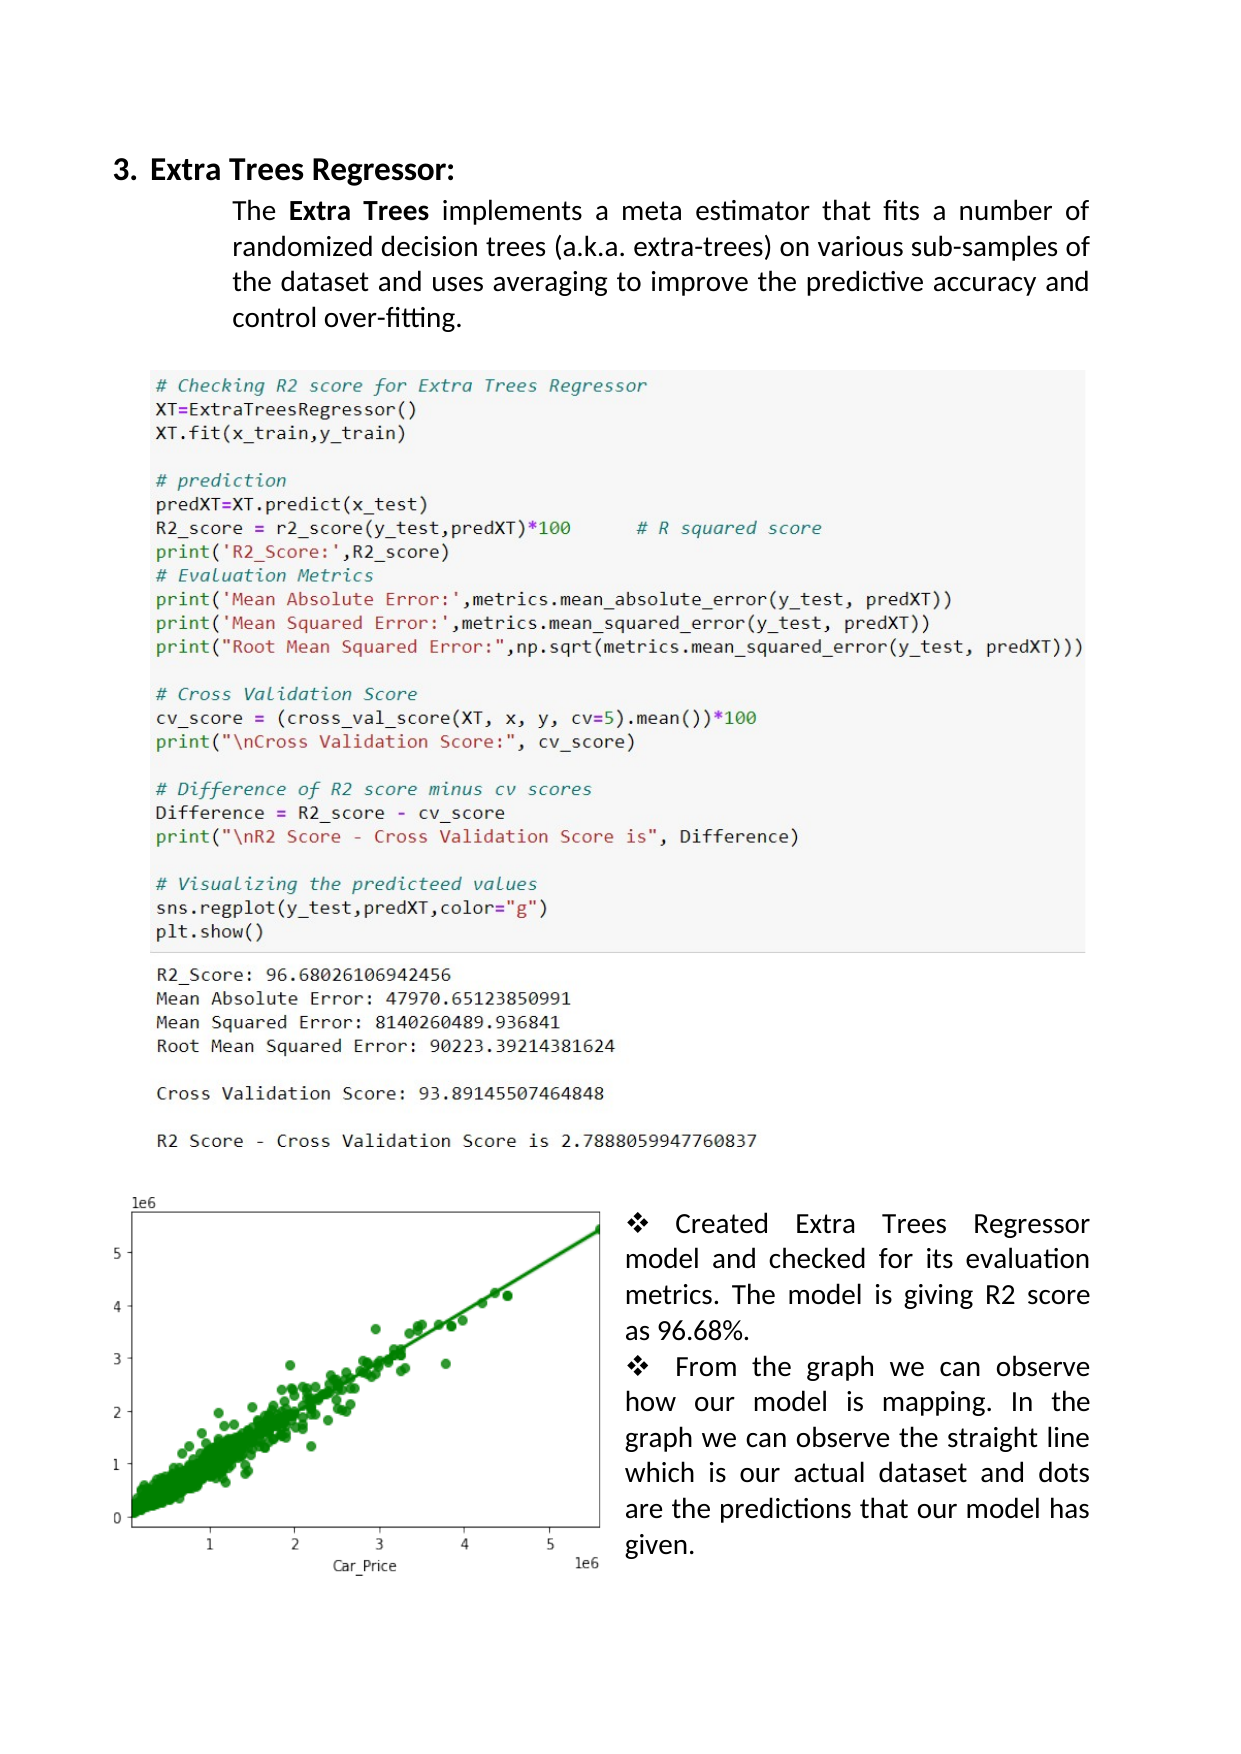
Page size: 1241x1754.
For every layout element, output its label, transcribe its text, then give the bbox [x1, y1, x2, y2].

picture [113, 1197, 601, 1576]
list Created Extra Trees Regressor model and checked for its evaluation metrics. The model is giving R2 score as 96.68%. [624, 1205, 1091, 1347]
subtitle Extra Trees Regressor: [112, 148, 1165, 189]
picture [150, 370, 1086, 1147]
text The Extra Trees implements a meta estimator that fits a number of randomized decision trees (a.k.a. extra-trees) on various sub-samples of the dataset and uses averaging to improve the predictive accuracy and control over-fitting. [232, 192, 1091, 334]
list From the graph we can observe how our model is mapping. In the graph we can observe the straight line which is our actual dataset and dots are the predictions that our model has given. [624, 1348, 1091, 1561]
